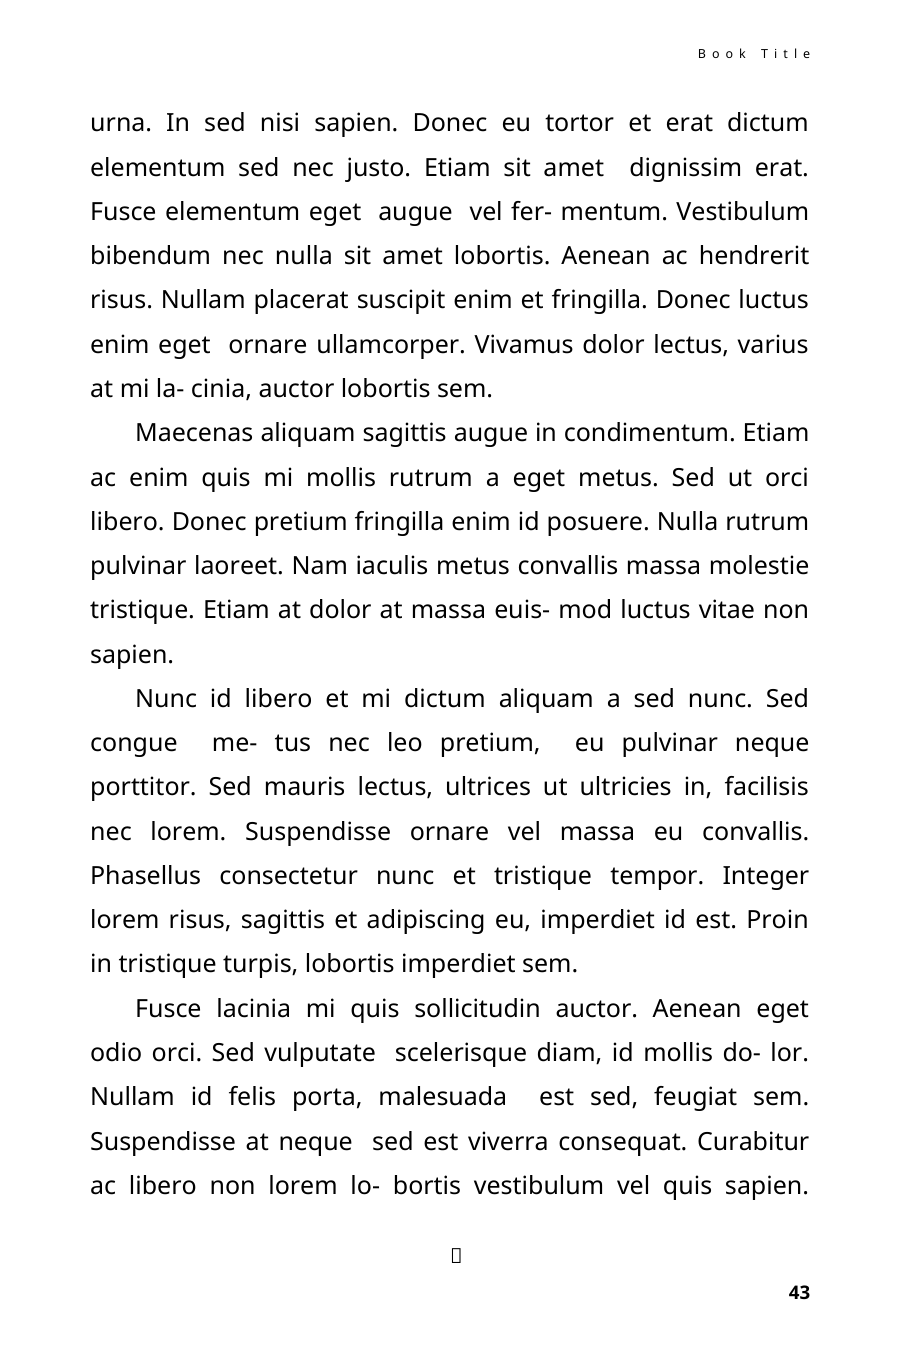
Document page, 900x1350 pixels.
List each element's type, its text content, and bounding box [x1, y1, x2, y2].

text Fusce lacinia mi quis sollicitudin auctor. Aenean eget odio orci. Sed vulputate scelerisque diam, id mollis do- lor. Nullam id felis porta, malesuada est sed, feugiat sem. Suspendisse at neque sed est viverra consequat. Curabitur ac libero non lorem lo- bortis vestibulum vel quis sapien. [90, 990, 810, 1202]
text urna. In sed nisi sapien. Donec eu tortor et erat dictum elementum sed nec justo. Etiam sit amet dignissim erat. Fusce elementum eget augue vel fer- mentum. Vestibulum bibendum nec nulla sit amet lobortis. Aenean ac hendrerit risus. Nullam placerat suscipit enim et fringilla. Donec luctus enim eget ornare ullamcorper. Vivamus dolor lectus, varius at mi la- cinia, auctor lobortis sem. [90, 105, 810, 405]
text Nunc id libero et mi dictum aliquam a sed nunc. Sed congue me- tus nec leo pretium, eu pulvinar neque porttitor. Sed mauris lectus, ultrices ut ultricies in, facilisis nec lorem. Suspendisse ornare vel massa eu convallis. Phasellus consectetur nunc et tristique tempor. Integer lorem risus, sagittis et adipiscing eu, imperdiet id est. Proin in tristique turpis, lobortis imperdiet sem. [90, 681, 810, 980]
text Maecenas aliquam sagittis augue in condimentum. Etiam ac enim quis mi mollis rutrum a eget metus. Sed ut orci libero. Donec pretium fringilla enim id posuere. Nulla rutrum pulvinar laoreet. Nam iaculis metus convallis massa molestie tristique. Etiam at dolor at massa euis- mod luctus vitae non sapien. [90, 415, 810, 670]
